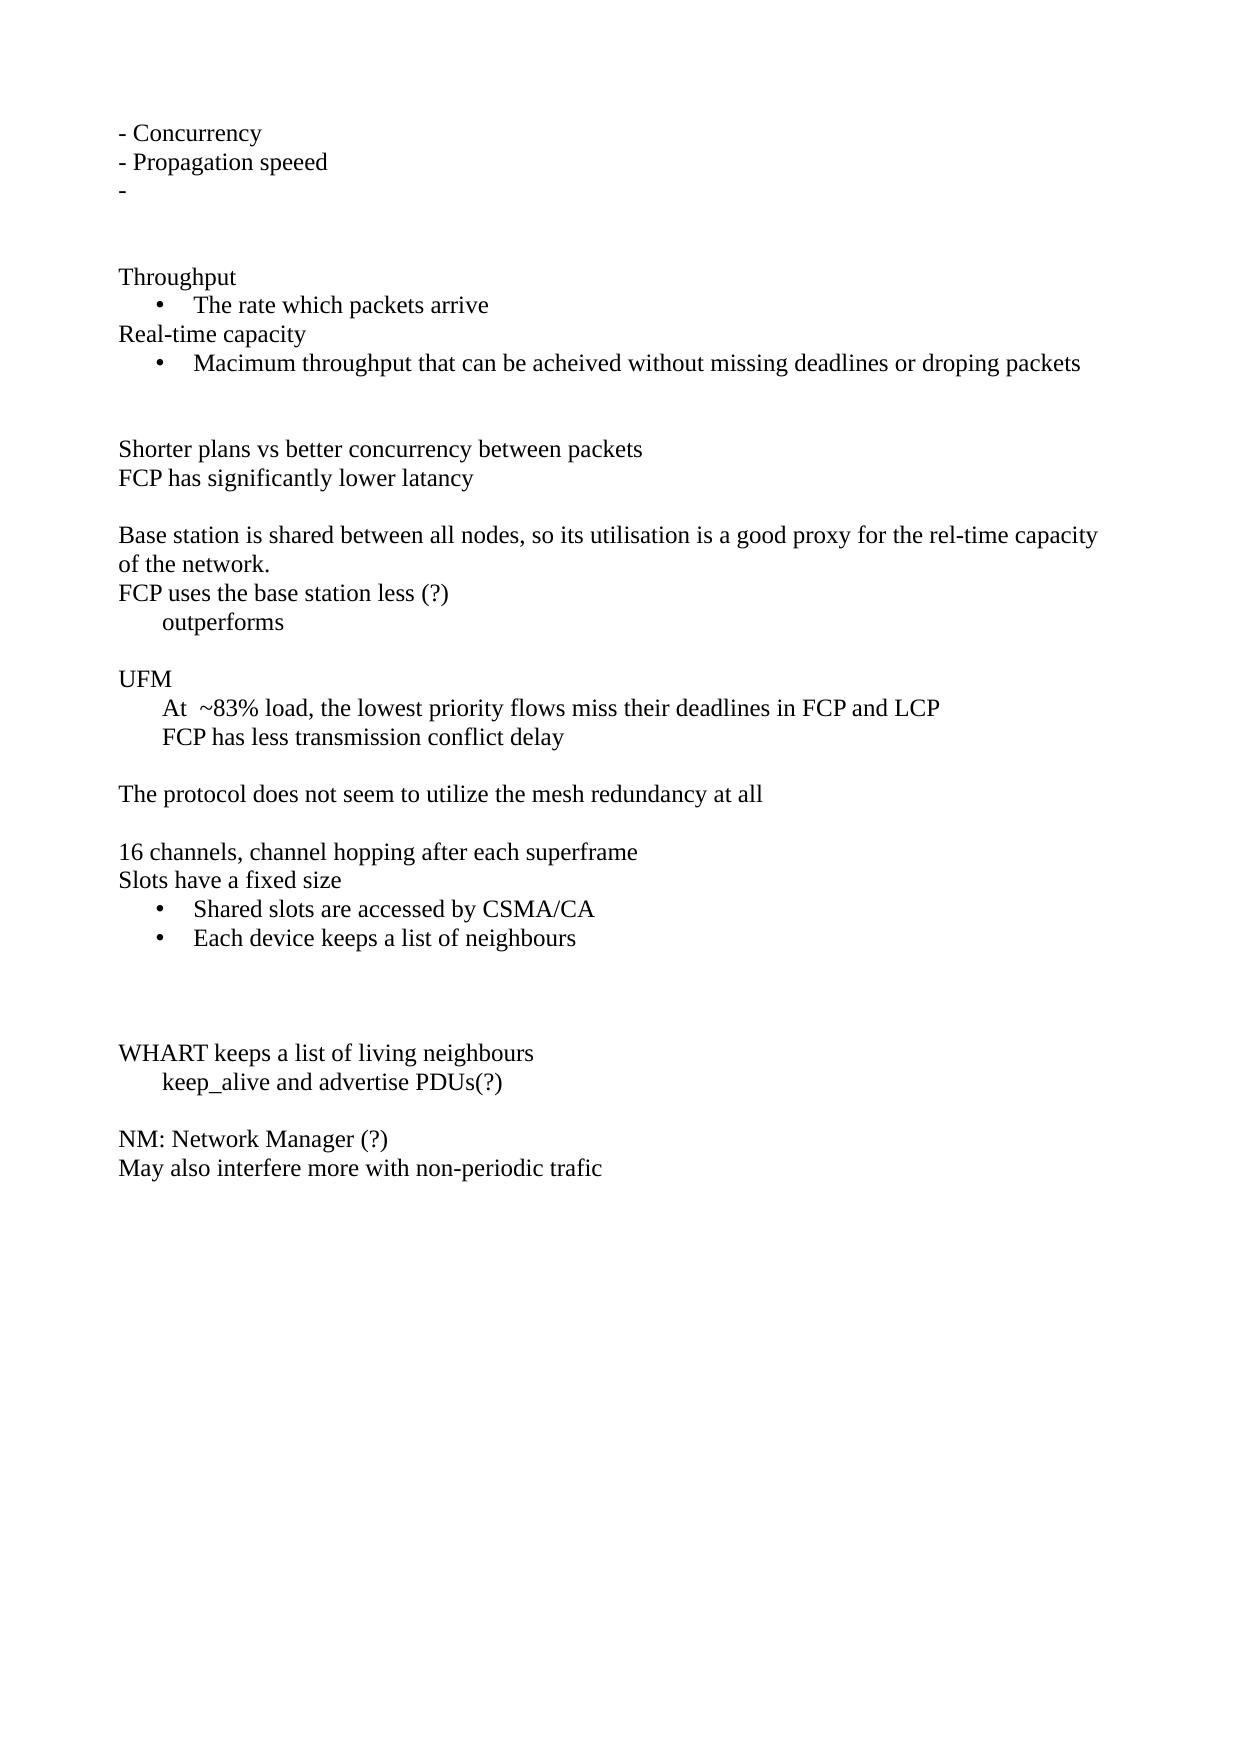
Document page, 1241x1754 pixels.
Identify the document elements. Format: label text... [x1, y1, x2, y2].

text May also interfere more with non-periodic trafic [118, 1153, 1122, 1182]
text The protocol does not seem to utilize the mesh redundancy at all [118, 779, 1122, 808]
text FCP uses the base station less (?) [118, 578, 1122, 607]
text Slots have a fixed size [118, 866, 1122, 894]
text - Propagation speeed [118, 147, 1122, 176]
text keep_alive and advertise PDUs(?) [118, 1067, 1122, 1096]
text NM: Network Manager (?) [118, 1124, 1122, 1153]
list The rate which packets arrive [156, 291, 1122, 319]
text Base station is shared between all nodes, so its utilisation is a good proxy for the rel-time capacity of the network. [118, 521, 1122, 578]
text UFM [118, 664, 1122, 693]
text Real-time capacity [118, 319, 1122, 348]
list Each device keeps a list of neighbours [156, 923, 1122, 952]
list Macimum throughput that can be acheived without missing deadlines or droping packets [156, 348, 1122, 377]
text - [118, 176, 1122, 204]
text Shorter plans vs better concurrency between packets [118, 434, 1122, 463]
text WHART keeps a list of living neighbours [118, 1038, 1122, 1067]
text FCP has significantly lower latancy [118, 463, 1122, 492]
text At ~83% load, the lowest priority flows miss their deadlines in FCP and LCP [118, 693, 1122, 722]
text Throughput [118, 262, 1122, 291]
text FCP has less transmission conflict delay [118, 722, 1122, 751]
list Shared slots are accessed by CSMA/CA [156, 894, 1122, 923]
text outperforms [118, 607, 1122, 636]
text - Concurrency [118, 118, 1122, 147]
text 16 channels, channel hopping after each superframe [118, 837, 1122, 866]
